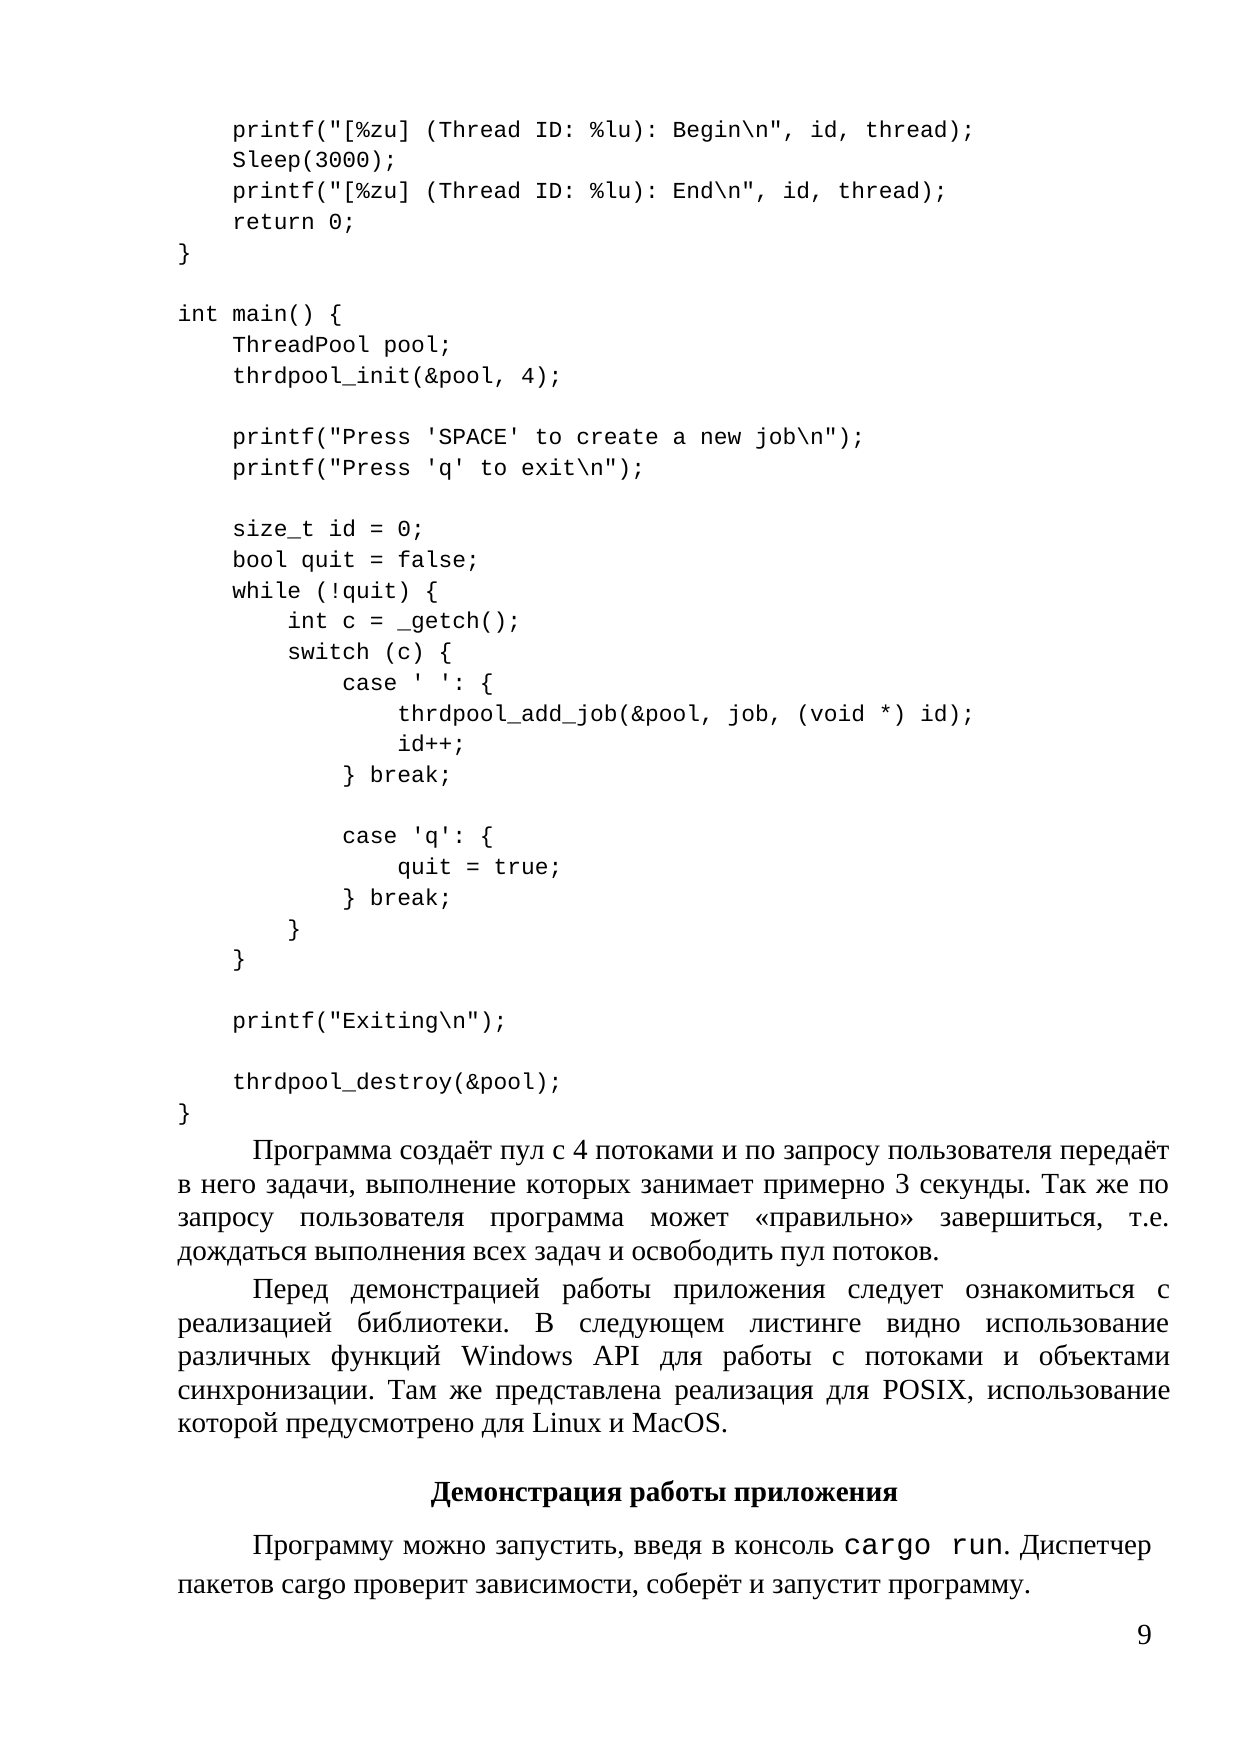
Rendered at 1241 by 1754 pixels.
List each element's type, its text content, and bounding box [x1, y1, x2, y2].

text printf("Press 'SPACE' to create a new job\n"); [177, 425, 1170, 451]
text } [177, 241, 1170, 267]
text } break; [177, 886, 1170, 912]
text printf("[%zu] (Thread ID: %lu): End\n", id, thread); [177, 179, 1170, 206]
text } [177, 1101, 1170, 1127]
text thrdpool_destroy(&pool); [177, 1071, 1170, 1097]
text while (!quit) { [177, 579, 1170, 605]
text id++; [177, 733, 1170, 759]
text int main() { [177, 302, 1170, 328]
text printf("[%zu] (Thread ID: %lu): Begin\n", id, thread); [177, 118, 1170, 144]
text } [177, 948, 1170, 974]
text quit = true; [177, 856, 1170, 882]
text } break; [177, 763, 1170, 789]
text Sleep(3000); [177, 149, 1170, 175]
text size_t id = 0; [177, 518, 1170, 543]
text return 0; [177, 210, 1170, 236]
text int c = _getch(); [177, 610, 1170, 636]
text printf("Exiting\n"); [177, 1009, 1170, 1035]
text Программу можно запустить, введя в консоль cargo run. Диспетчер пакетов cargo проверит зависимости, соберёт и запустит программу. [177, 1527, 1152, 1599]
text thrdpool_init(&pool, 4); [177, 364, 1170, 390]
text ThreadPool pool; [177, 333, 1170, 359]
text Программа создаёт пул с 4 потоками и по запросу пользователя передаёт в него задачи, выполнение которых занимает примерно 3 секунды. Так же по запросу пользователя программа может «правильно» завершиться, т.е. дождаться выполнения всех задач и освободить пул потоков. [177, 1132, 1170, 1266]
text printf("Press 'q' to exit\n"); [177, 456, 1170, 482]
text } [177, 917, 1170, 943]
text switch (c) { [177, 641, 1170, 666]
text Демонстрация работы приложения [177, 1474, 1152, 1508]
text Перед демонстрацией работы приложения следует ознакомиться с реализацией библиотеки. В следующем листинге видно использование различных функций Windows API для работы с потоками и объектами синхронизации. Там же представлена реализация для POSIX, использование которой предусмотрено для Linux и MacOS. [177, 1271, 1170, 1439]
text case 'q': { [177, 825, 1170, 851]
text case ' ': { [177, 671, 1170, 697]
text thrdpool_add_job(&pool, job, (void *) id); [177, 702, 1170, 728]
text bool quit = false; [177, 548, 1170, 574]
